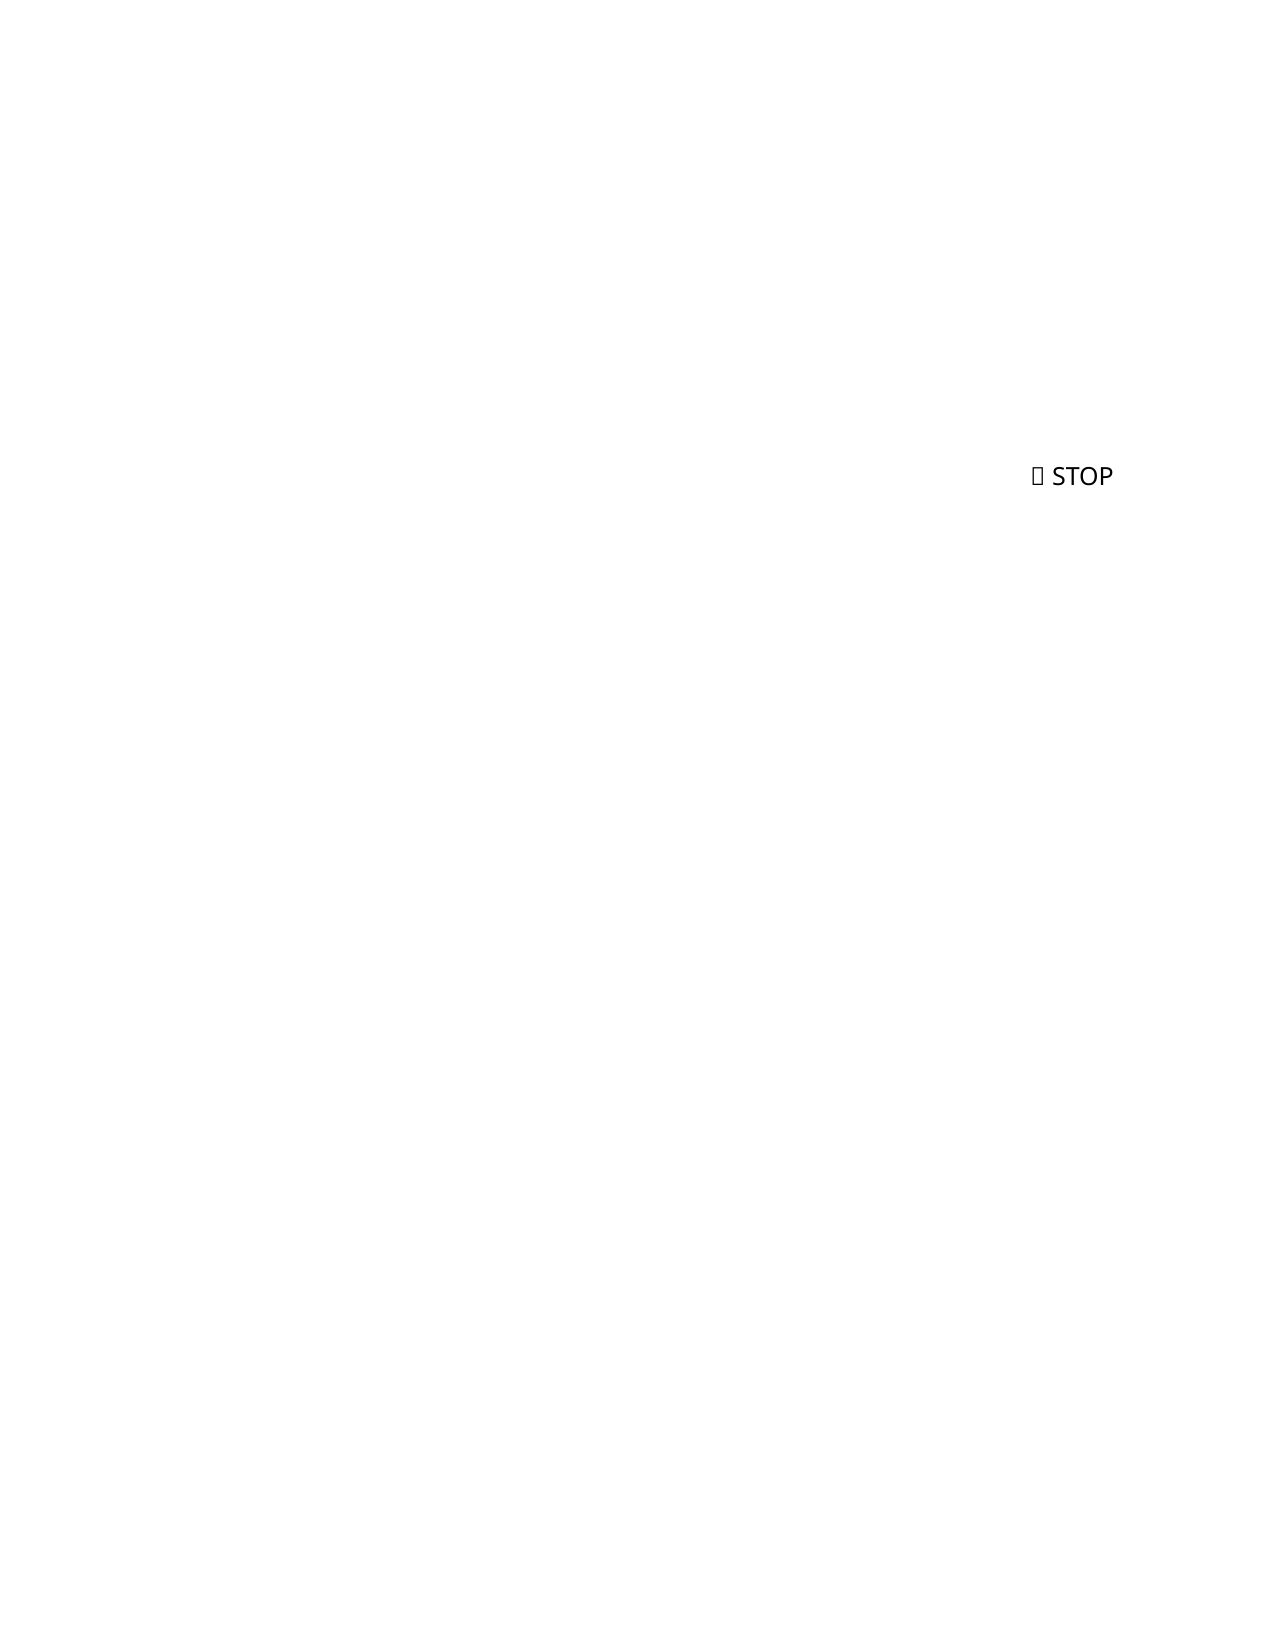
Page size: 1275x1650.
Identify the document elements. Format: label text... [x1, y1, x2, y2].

text 🛑 STOP [118, 459, 1157, 493]
